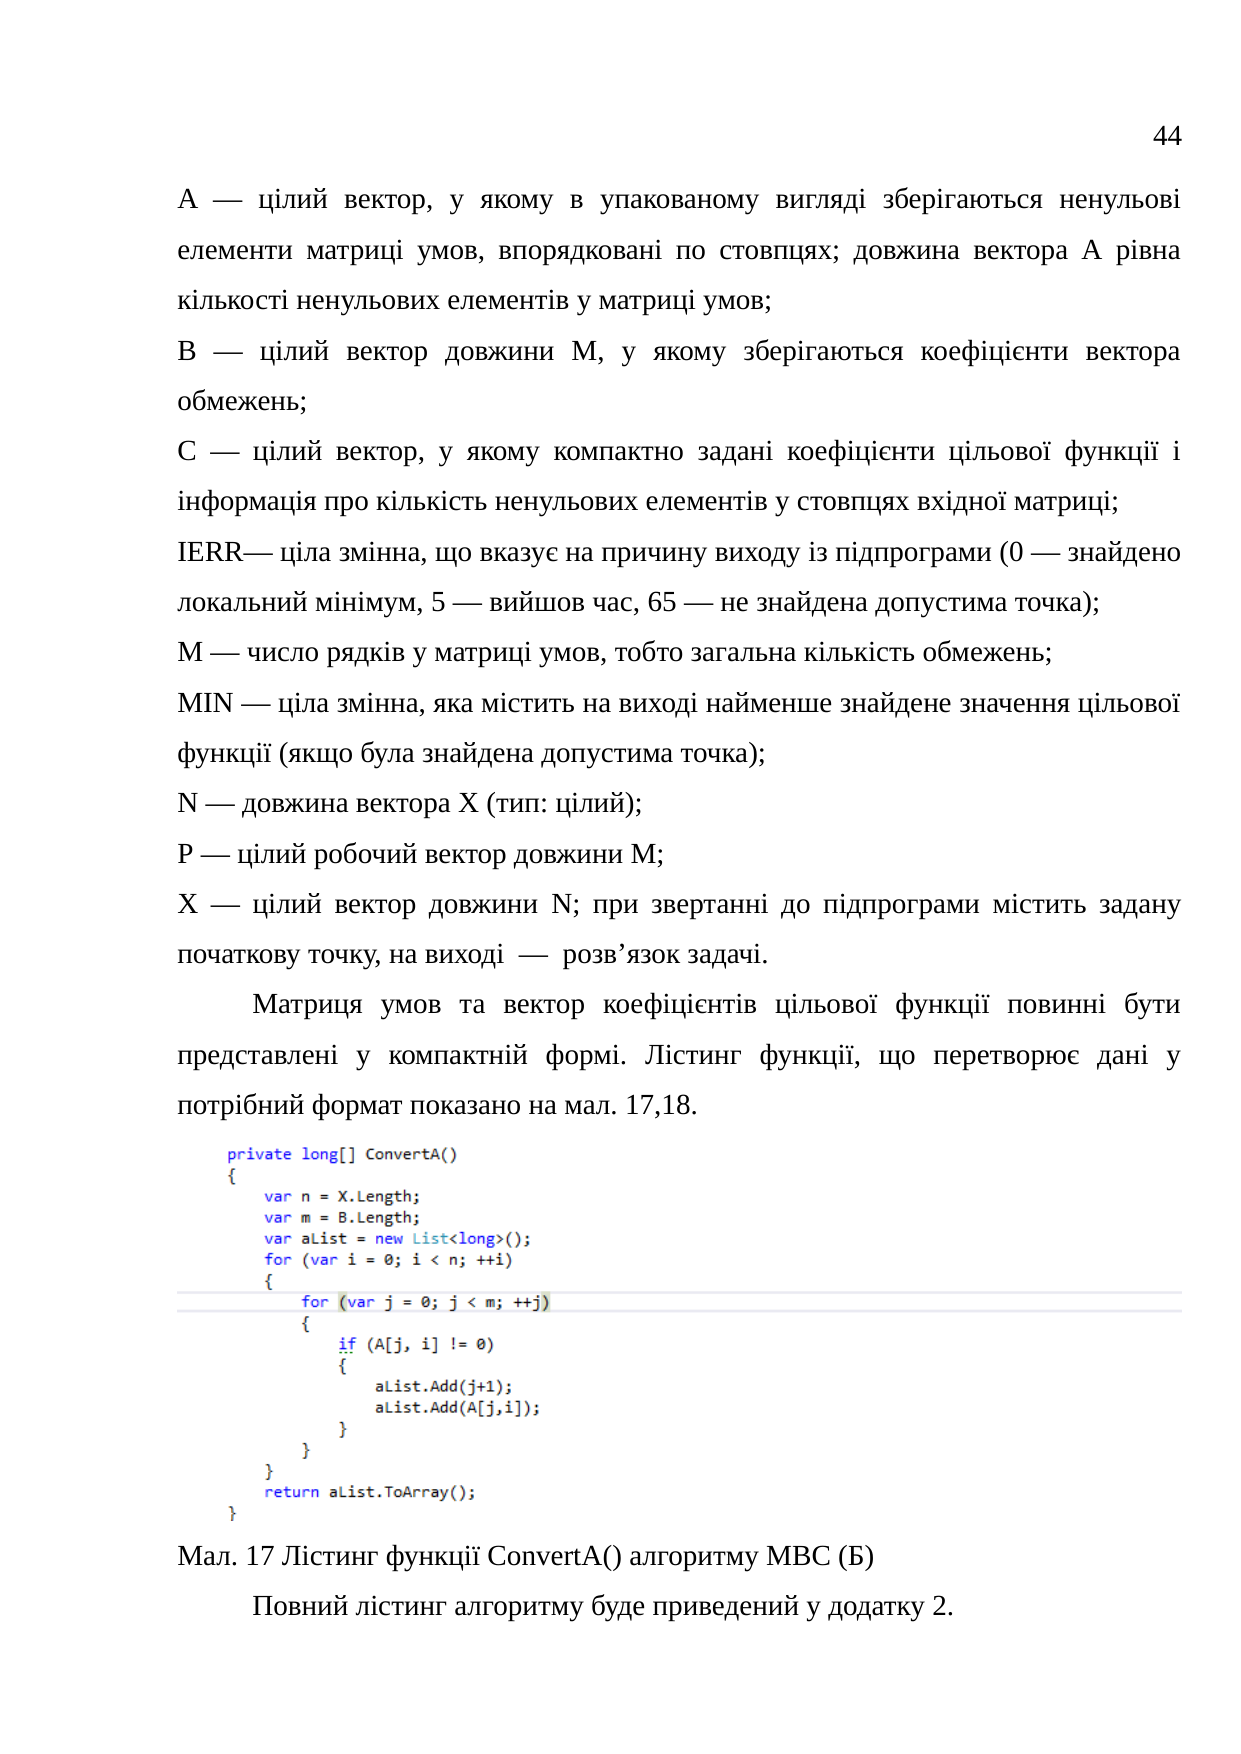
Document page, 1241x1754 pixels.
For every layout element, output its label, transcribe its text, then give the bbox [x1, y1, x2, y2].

text Матриця умов та вектор коефіцієнтів цільової функції повинні бути представлені у компактній формі. Лістинг функції, що перетворює дані у потрібний формат показано на мал. 17,18. [177, 987, 1182, 1121]
text Р — цілий робочий вектор довжини М; [177, 836, 1182, 869]
text Х — цілий вектор довжини N; при звертанні до підпрограми містить задану початкову точку, на виході — розв’язок задачі. [177, 886, 1182, 970]
text МIN — ціла змінна, яка містить на виході найменше знайдене значення цільової функції (якщо була знайдена допустима точка); [177, 685, 1182, 769]
text Мал. 17 Лістинг функції ConvertA() алгоритму МВС (Б) [177, 1521, 1182, 1571]
text A — цілий вектор, у якому в упакованому вигляді зберігаються ненульові елементи матриці умов, впорядковані по стовпцях; довжина вектора А рівна кількості ненульових елементів у матриці умов; [177, 182, 1182, 316]
text N — довжина вектора Х (тип: цілий); [177, 785, 1182, 819]
text С — цілий вектор, у якому компактно задані коефіцієнти цільової функції і інформація про кількість ненульових елементів у стовпцях вхідної матриці; [177, 433, 1182, 517]
text IERR— ціла змінна, що вказує на причину виходу із підпрограми (0 — знайдено локальний мінімум, 5 — вийшов час, 65 — не знайдена допустима точка); [177, 534, 1182, 618]
picture [177, 1137, 1182, 1521]
text М — число рядків у матриці умов, тобто загальна кількість обмежень; [177, 634, 1182, 668]
text В — цілий вектор довжини М, у якому зберігаються коефіцієнти вектора обмежень; [177, 333, 1182, 416]
text Повний лістинг алгоритму буде приведений у додатку 2. [177, 1588, 1182, 1621]
